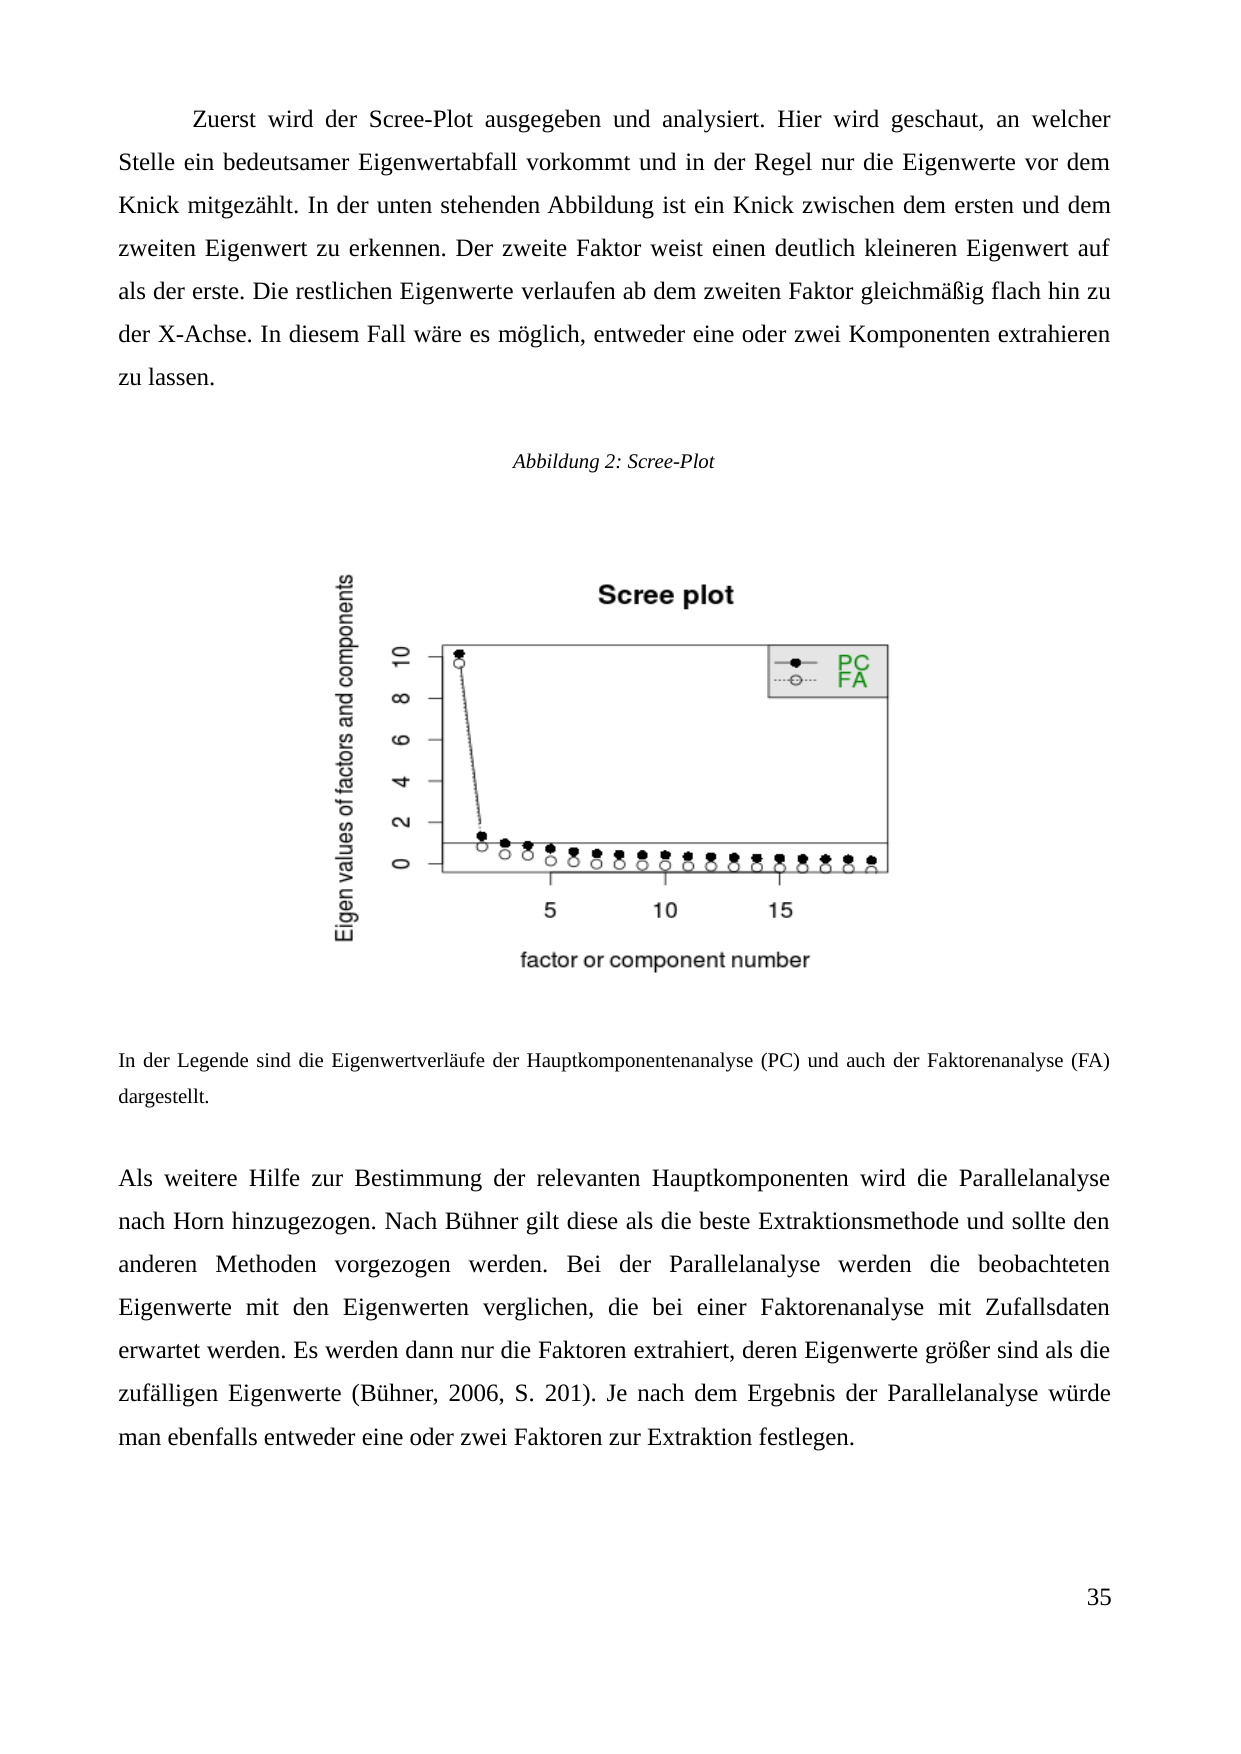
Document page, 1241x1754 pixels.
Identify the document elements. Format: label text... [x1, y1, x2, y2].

text In der Legende sind die Eigenwertverläufe der Hauptkomponentenanalyse (PC) und auch der Faktorenanalyse (FA) dargestellt. [118, 1048, 1111, 1108]
picture [328, 543, 947, 1000]
text Zuerst wird der Scree-Plot ausgegeben und analysiert. Hier wird geschaut, an welcher Stelle ein bedeutsamer Eigenwertabfall vorkommt und in der Regel nur die Eigenwerte vor dem Knick mitgezählt. In der unten stehenden Abbildung ist ein Knick zwischen dem ersten und dem zweiten Eigenwert zu erkennen. Der zweite Faktor weist einen deutlich kleineren Eigenwert auf als der erste. Die restlichen Eigenwerte verlaufen ab dem zweiten Faktor gleichmäßig flach hin zu der X-Achse. In diesem Fall wäre es möglich, entweder eine oder zwei Komponenten extrahieren zu lassen. [118, 104, 1111, 391]
text Abbildung 2: Scree-Plot [118, 449, 1111, 473]
text Als weitere Hilfe zur Bestimmung der relevanten Hauptkomponenten wird die Parallelanalyse nach Horn hinzugezogen. Nach Bühner gilt diese als die beste Extraktionsmethode und sollte den anderen Methoden vorgezogen werden. Bei der Parallelanalyse werden die beobachteten Eigenwerte mit den Eigenwerten verglichen, die bei einer Faktorenanalyse mit Zufallsdaten erwartet werden. Es werden dann nur die Faktoren extrahiert, deren Eigenwerte größer sind als die zufälligen Eigenwerte (Bühner, 2006, S. 201). Je nach dem Ergebnis der Parallelanalyse würde man ebenfalls entweder eine oder zwei Faktoren zur Extraktion festlegen. [118, 1163, 1111, 1450]
